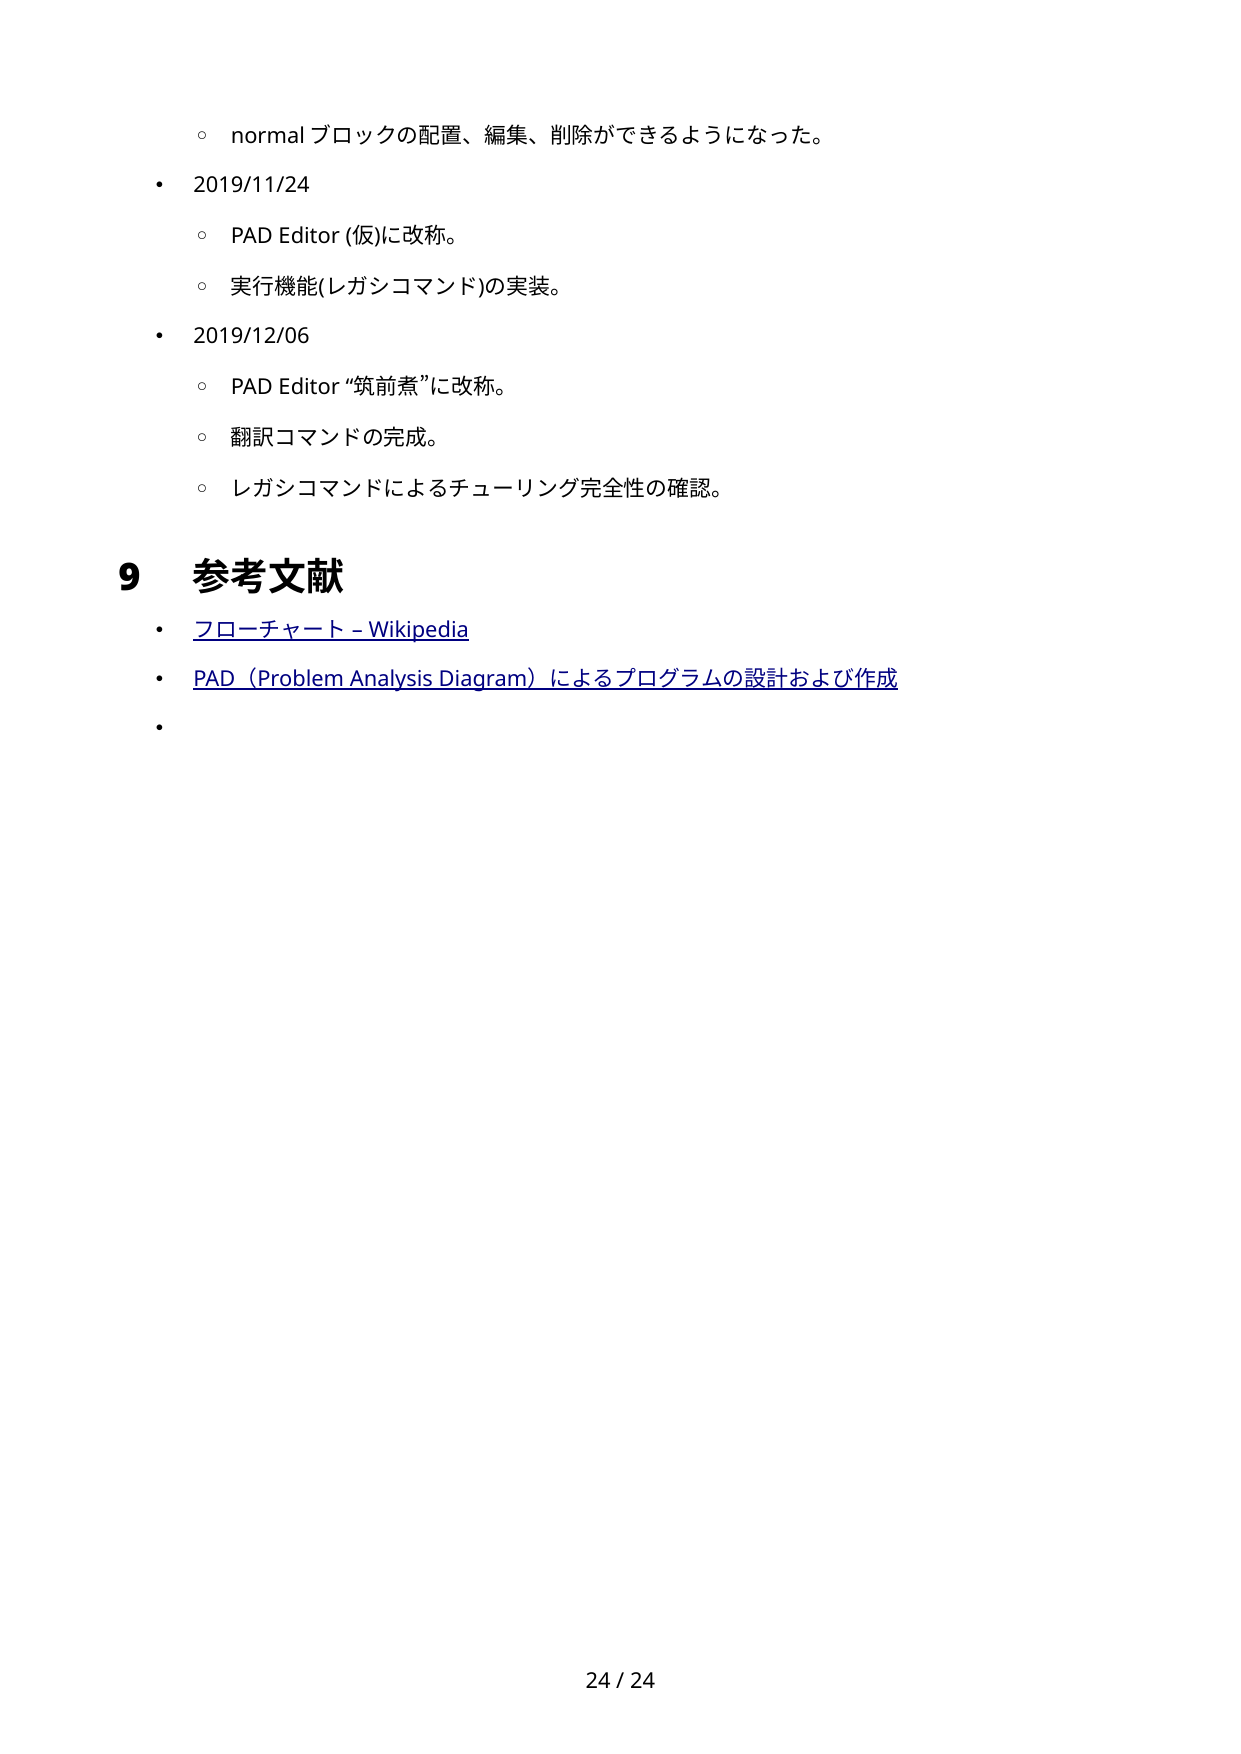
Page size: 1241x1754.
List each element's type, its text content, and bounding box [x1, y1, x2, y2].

list PAD Editor “筑前煮”に改称。 [193, 369, 1122, 401]
list PAD（Problem Analysis Diagram）によるプログラムの設計および作成 [156, 663, 1122, 693]
list 2019/12/06 [156, 320, 1122, 350]
subtitle 参考文献 [118, 547, 1122, 602]
list 2019/11/24 [156, 169, 1122, 199]
list 実行機能(レガシコマンド)の実装。 [193, 269, 1122, 301]
list 翻訳コマンドの完成。 [193, 420, 1122, 451]
list normalブロックの配置、編集、削除ができるようになった。 [193, 118, 1122, 150]
list PAD Editor (仮)に改称。 [193, 218, 1122, 250]
list フローチャート – Wikipedia [156, 614, 1122, 644]
list レガシコマンドによるチューリング完全性の確認。 [193, 471, 1122, 502]
